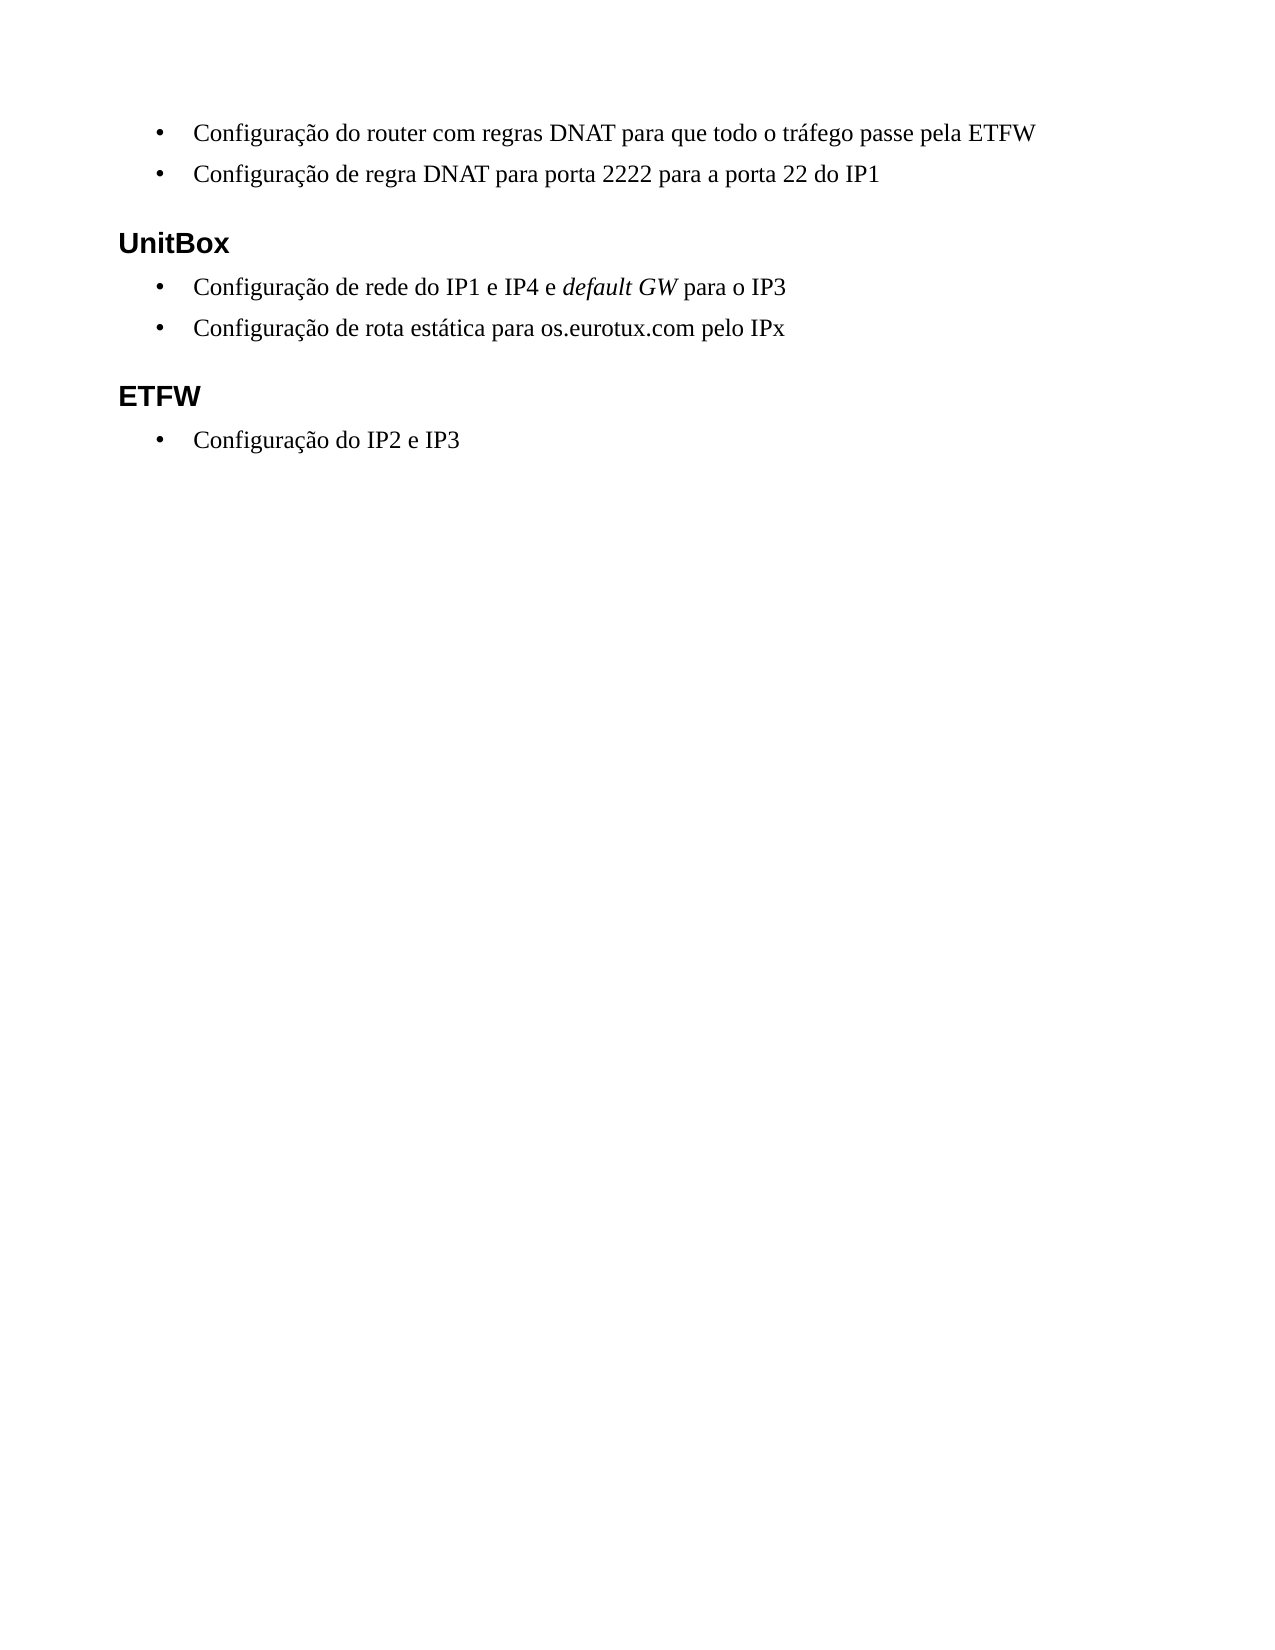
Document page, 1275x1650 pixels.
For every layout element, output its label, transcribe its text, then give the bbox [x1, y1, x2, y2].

subtitle ETFW [118, 379, 1157, 413]
list Configuração de rota estática para os.eurotux.com pelo IPx [156, 313, 1157, 342]
list Configuração de regra DNAT para porta 2222 para a porta 22 do IP1 [156, 159, 1157, 188]
list Configuração do router com regras DNAT para que todo o tráfego passe pela ETFW [156, 118, 1157, 147]
list Configuração de rede do IP1 e IP4 e default GW para o IP3 [156, 272, 1157, 300]
subtitle UnitBox [118, 226, 1157, 259]
list Configuração do IP2 e IP3 [156, 425, 1157, 454]
